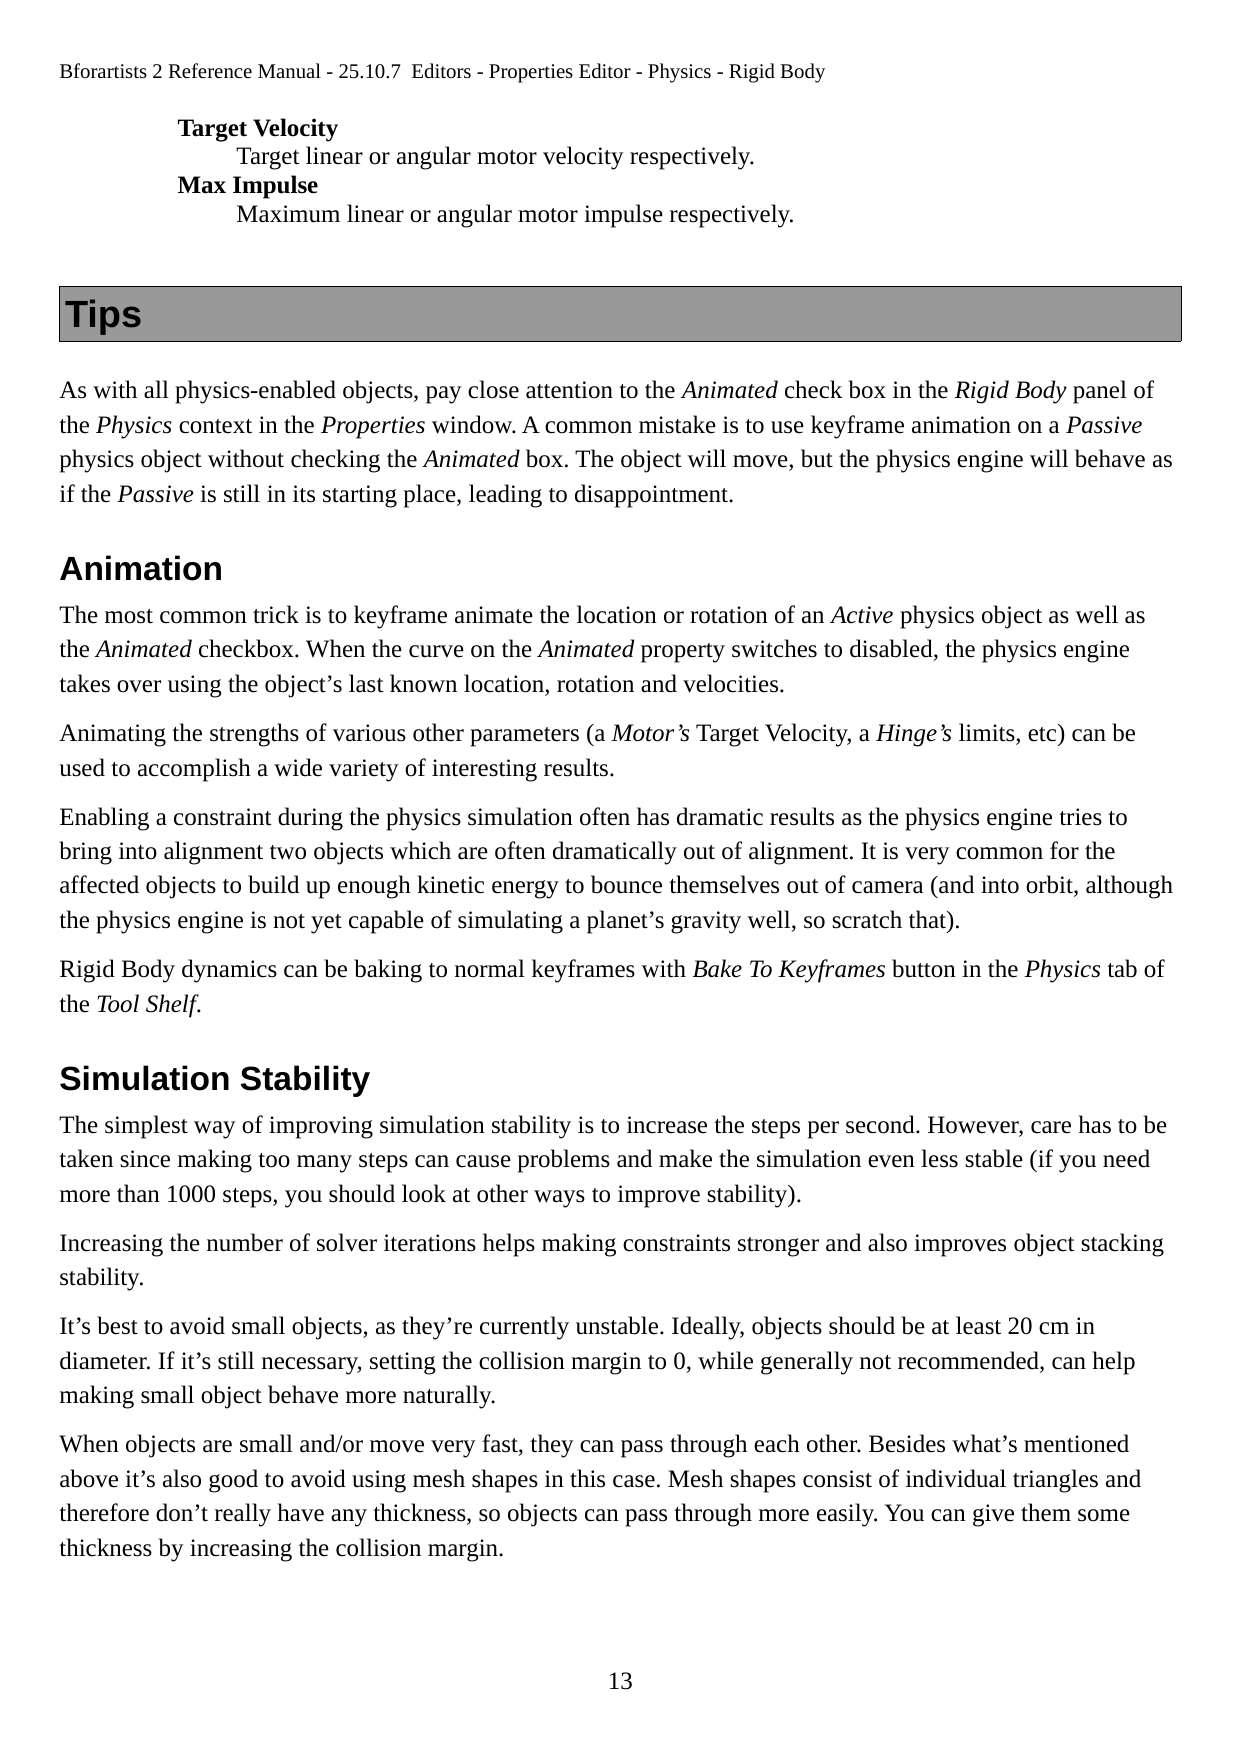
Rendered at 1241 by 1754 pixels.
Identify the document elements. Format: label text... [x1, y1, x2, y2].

text Animating the strengths of various other parameters (a Motor’s Target Velocity, a Hinge’s limits, etc) can be used to accomplish a wide variety of interesting results. [59, 718, 1181, 781]
text As with all physics-enabled objects, pay close attention to the Animated check box in the Rigid Body panel of the Physics context in the Properties window. A common mistake is to use keyframe animation on a Passive physics object without checking the Animated box. The object will move, but the physics engine will behave as if the Passive is still in its starting place, leading to disappointment. [59, 376, 1181, 508]
list Maximum linear or angular motor impulse respectively. [236, 199, 1181, 228]
text The most common trick is to keyframe animate the location or rotation of an Active physics object as well as the Animated checkbox. When the curve on the Animated property switches to disabled, the physics engine takes over using the object’s last known location, rotation and velocities. [59, 600, 1181, 698]
table_header Tips [60, 287, 1181, 341]
subtitle Target Velocity [177, 113, 1181, 141]
list Target linear or angular motor velocity respectively. [236, 141, 1181, 170]
text It’s best to avoid small objects, as they’re currently unstable. Ideally, objects should be at least 20 cm in diameter. If it’s still necessary, setting the collision margin to 0, while generally not recommended, can help making small object behave more naturally. [59, 1311, 1181, 1409]
subtitle Animation [59, 549, 1181, 588]
text When objects are small and/or move very fast, they can pass through each other. Besides what’s mentioned above it’s also good to avoid using mesh shapes in this case. Mesh shapes consist of individual triangles and therefore don’t really have any thickness, so objects can pass through more easily. You can give them some thickness by increasing the collision margin. [59, 1429, 1181, 1561]
text Rigid Body dynamics can be baking to normal keyframes with Bake To Keyframes button in the Physics tab of the Tool Shelf. [59, 954, 1181, 1017]
text Increasing the number of solver iterations helps making constraints stronger and also improves object stacking stability. [59, 1228, 1181, 1291]
text Enabling a constraint during the physics simulation often has dramatic results as the physics engine tries to bring into alignment two objects which are often dramatically out of alignment. It is very common for the affected objects to build up enough kinetic energy to bounce themselves out of camera (and into orbit, although the physics engine is not yet capable of simulating a planet’s gravity well, so scratch that). [59, 802, 1181, 934]
subtitle Max Impulse [177, 170, 1181, 199]
subtitle Simulation Stability [59, 1058, 1181, 1097]
text The simplest way of improving simulation stability is to increase the steps per second. However, care has to be taken since making too many steps can cause problems and make the simulation even less stable (if you need more than 1000 steps, you should look at other ways to improve stability). [59, 1110, 1181, 1207]
